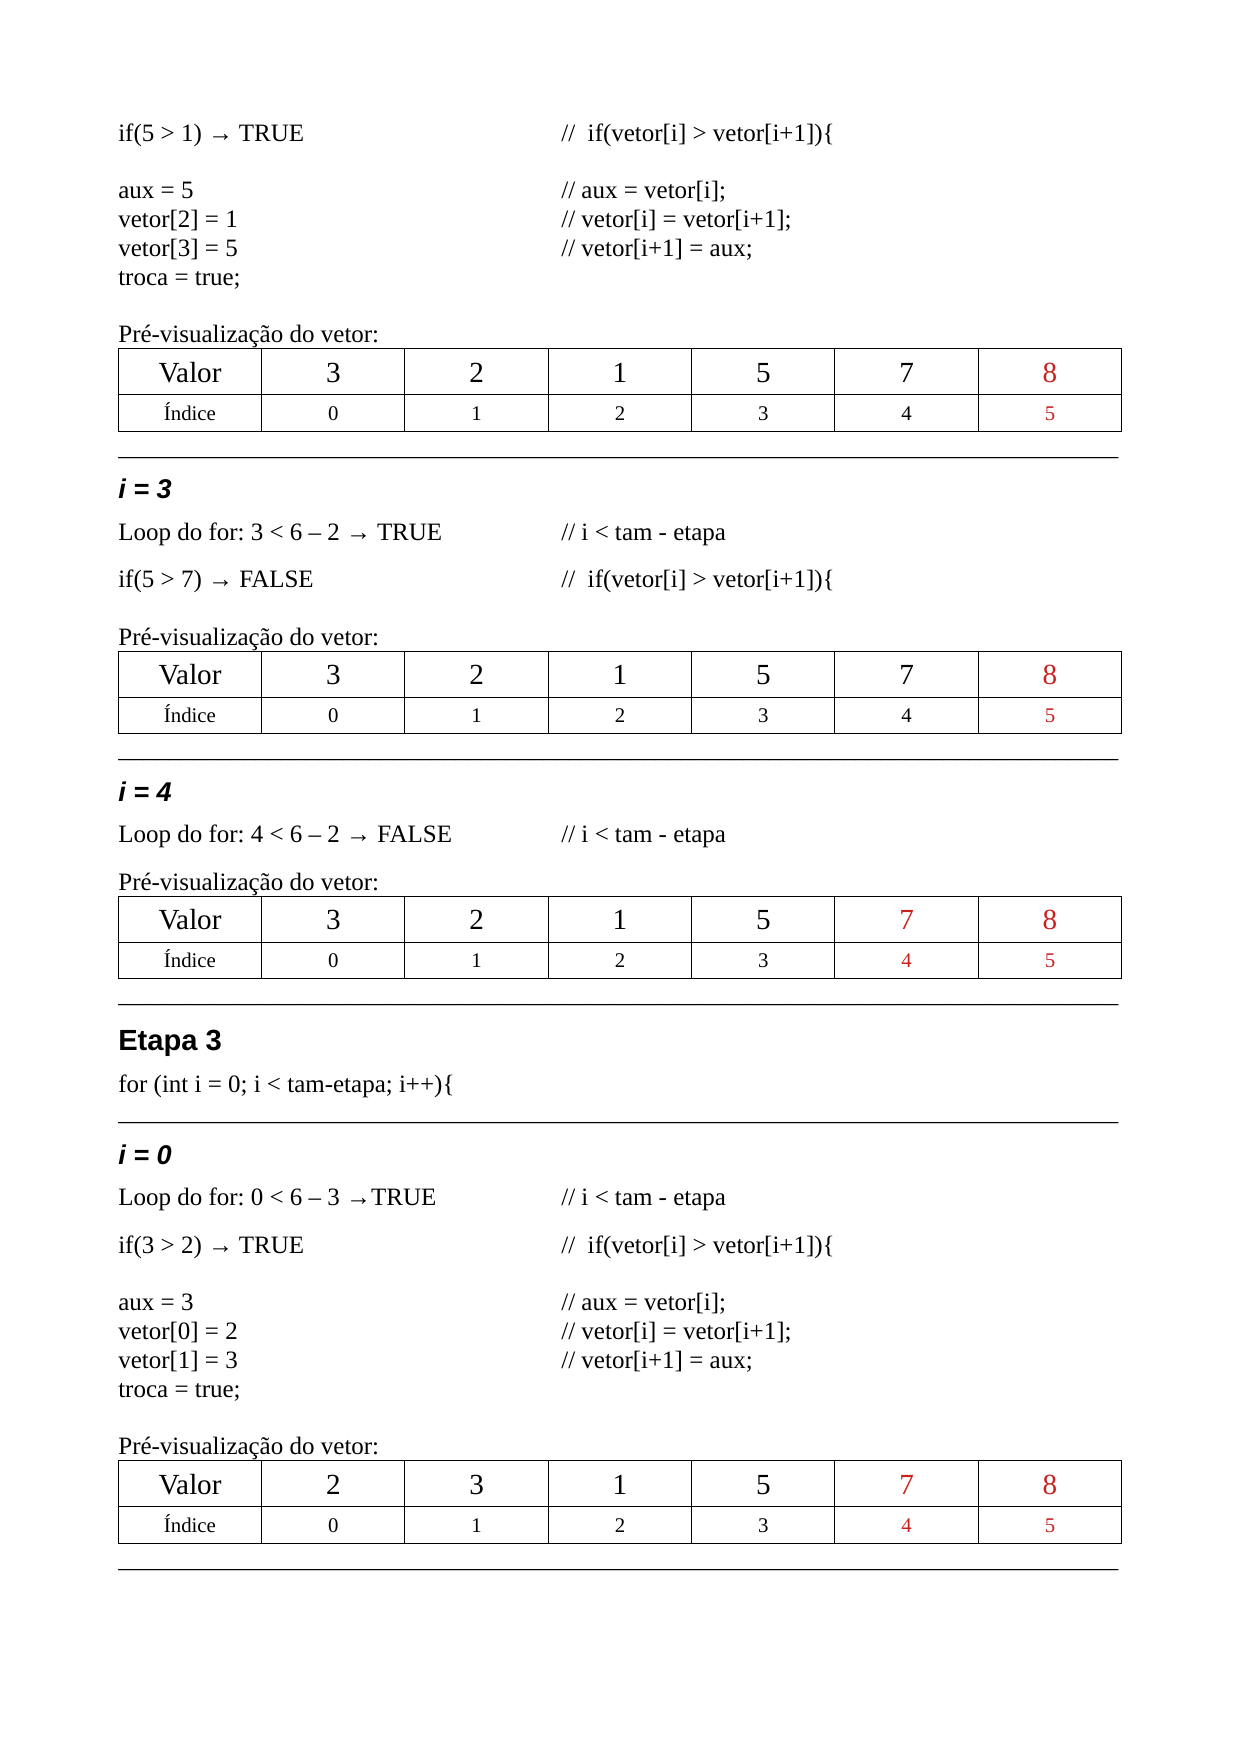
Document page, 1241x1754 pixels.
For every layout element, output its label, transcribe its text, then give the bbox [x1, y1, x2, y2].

text Pré-visualização do vetor: [118, 622, 1122, 651]
table_cell 0 [262, 1507, 404, 1543]
table_header 8 [979, 1461, 1121, 1506]
table_cell 5 [979, 698, 1121, 733]
text vetor[1] = 3 // vetor[i+1] = aux; [118, 1345, 1122, 1374]
table_cell 4 [835, 1507, 978, 1543]
table_cell 5 [979, 943, 1121, 978]
text Pré-visualização do vetor: [118, 319, 1122, 348]
table_cell 0 [262, 943, 404, 978]
table_header 5 [692, 349, 834, 394]
text aux = 5 // aux = vetor[i]; [118, 176, 1122, 204]
table_header 1 [549, 652, 691, 697]
table_header 8 [979, 652, 1121, 697]
table_cell 1 [405, 943, 548, 978]
text Loop do for: 0 < 6 – 3 →TRUE // i < tam - etapa [118, 1182, 1122, 1211]
table_header Valor [119, 897, 261, 942]
subtitle i = 0 [118, 1139, 1122, 1170]
text if(5 > 1) → TRUE // if(vetor[i] > vetor[i+1]){ [118, 118, 1122, 147]
table_cell 2 [549, 1507, 691, 1543]
text Pré-visualização do vetor: [118, 867, 1122, 896]
text vetor[3] = 5 // vetor[i+1] = aux; [118, 233, 1122, 262]
table_cell 4 [835, 698, 978, 733]
text Loop do for: 3 < 6 – 2 → TRUE // i < tam - etapa [118, 517, 1122, 546]
table_cell 1 [405, 1507, 548, 1543]
table_cell 0 [262, 395, 404, 431]
text Loop do for: 4 < 6 – 2 → FALSE // i < tam - etapa [118, 819, 1122, 848]
subtitle i = 4 [118, 776, 1122, 807]
table_cell Índice [119, 395, 261, 431]
table_header 8 [979, 897, 1121, 942]
table_header 2 [405, 349, 548, 394]
table_header 2 [405, 652, 548, 697]
table_cell 2 [549, 395, 691, 431]
table_header 7 [835, 349, 978, 394]
table_cell 3 [692, 943, 834, 978]
table_header Valor [119, 1461, 261, 1506]
text troca = true; [118, 1374, 1122, 1402]
text Pré-visualização do vetor: [118, 1431, 1122, 1460]
table_cell Índice [119, 943, 261, 978]
text vetor[0] = 2 // vetor[i] = vetor[i+1]; [118, 1316, 1122, 1345]
text if(3 > 2) → TRUE // if(vetor[i] > vetor[i+1]){ [118, 1230, 1122, 1259]
table_cell 3 [692, 395, 834, 431]
table_cell 2 [549, 698, 691, 733]
table_cell 5 [979, 1507, 1121, 1543]
table_header 3 [262, 349, 404, 394]
table_header 2 [405, 897, 548, 942]
table_cell 3 [692, 1507, 834, 1543]
table_header 3 [262, 897, 404, 942]
table_header 7 [835, 1461, 978, 1506]
text if(5 > 7) → FALSE // if(vetor[i] > vetor[i+1]){ [118, 564, 1122, 593]
table_header 5 [692, 652, 834, 697]
table_cell 3 [692, 698, 834, 733]
text ________________________________________________________________________________ [118, 1544, 1122, 1572]
table_cell 1 [405, 395, 548, 431]
text ________________________________________________________________________________ [118, 979, 1122, 1008]
table_cell 5 [979, 395, 1121, 431]
table_cell 0 [262, 698, 404, 733]
table_header 8 [979, 349, 1121, 394]
text ________________________________________________________________________________ [118, 1097, 1122, 1126]
table_cell Índice [119, 1507, 261, 1543]
table_cell 1 [405, 698, 548, 733]
table_header 3 [262, 652, 404, 697]
text troca = true; [118, 262, 1122, 291]
subtitle Etapa 3 [118, 1023, 1122, 1056]
subtitle i = 3 [118, 473, 1122, 504]
text for (int i = 0; i < tam-etapa; i++){ [118, 1069, 1122, 1097]
table_header 1 [549, 349, 691, 394]
table_cell 4 [835, 395, 978, 431]
text aux = 3 // aux = vetor[i]; [118, 1287, 1122, 1316]
text ________________________________________________________________________________ [118, 432, 1122, 461]
text vetor[2] = 1 // vetor[i] = vetor[i+1]; [118, 204, 1122, 233]
table_header 1 [549, 1461, 691, 1506]
table_header Valor [119, 652, 261, 697]
table_header 3 [405, 1461, 548, 1506]
text ________________________________________________________________________________ [118, 734, 1122, 763]
table_cell 2 [549, 943, 691, 978]
table_header 5 [692, 1461, 834, 1506]
table_cell 4 [835, 943, 978, 978]
table_header 7 [835, 897, 978, 942]
table_header 5 [692, 897, 834, 942]
table_header 2 [262, 1461, 404, 1506]
table_cell Índice [119, 698, 261, 733]
table_header 7 [835, 652, 978, 697]
table_header 1 [549, 897, 691, 942]
table_header Valor [119, 349, 261, 394]
